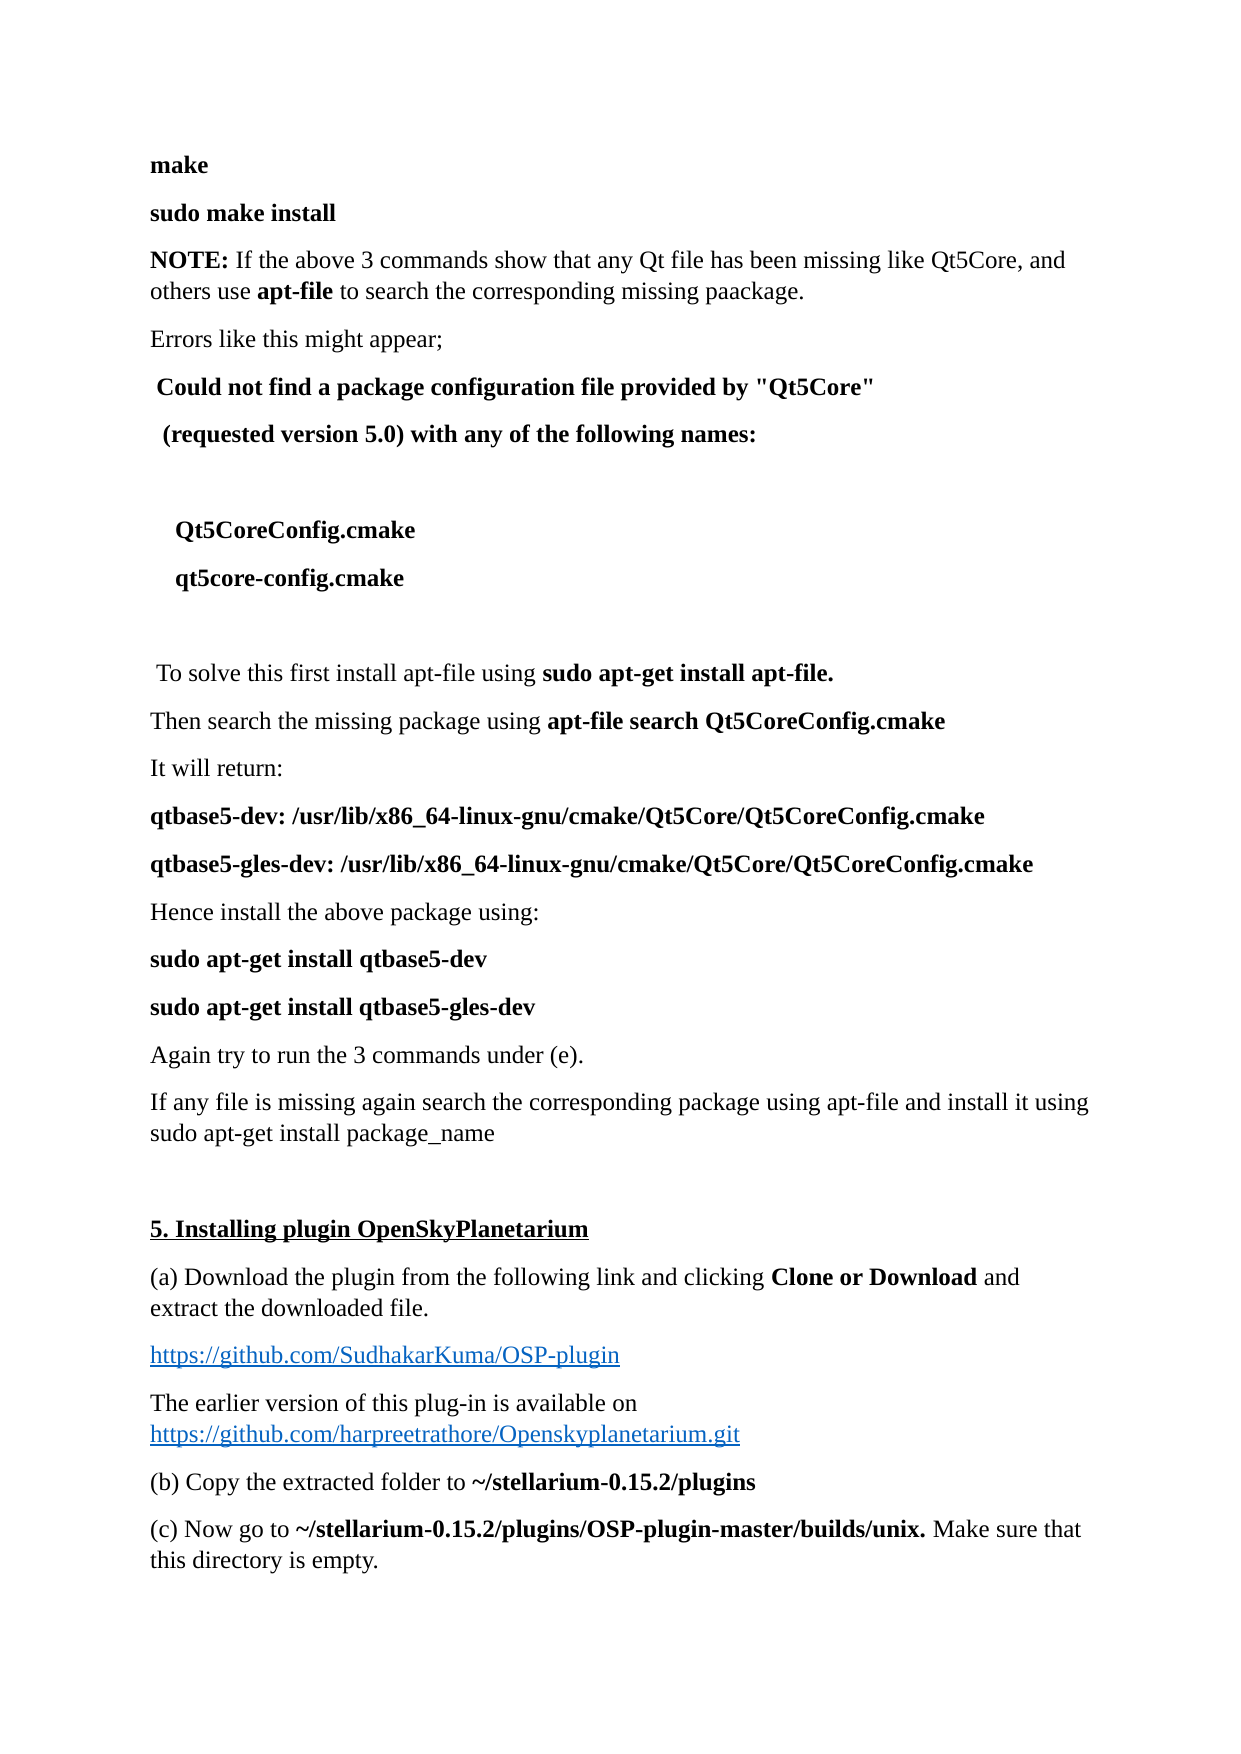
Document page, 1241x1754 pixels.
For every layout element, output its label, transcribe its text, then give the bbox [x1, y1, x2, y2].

text Qt5CoreConfig.cmake [150, 515, 1090, 544]
text If any file is missing again search the corresponding package using apt-file and install it using sudo apt-get install package_name [150, 1087, 1090, 1147]
text (c) Now go to ~/stellarium-0.15.2/plugins/OSP-plugin-master/builds/unix. Make sure that this directory is empty. [150, 1514, 1090, 1574]
text qtbase5-dev: /usr/lib/x86_64-linux-gnu/cmake/Qt5Core/Qt5CoreConfig.cmake [150, 801, 1090, 830]
text Hence install the above package using: [150, 897, 1090, 925]
text make [150, 150, 1090, 179]
text Again try to run the 3 commands under (e). [150, 1040, 1090, 1068]
text qt5core-config.cmake [150, 563, 1090, 591]
text qtbase5-gles-dev: /usr/lib/x86_64-linux-gnu/cmake/Qt5Core/Qt5CoreConfig.cmake [150, 849, 1090, 878]
text Errors like this might appear; [150, 324, 1090, 353]
text Could not find a package configuration file provided by "Qt5Core" [150, 372, 1090, 401]
text It will return: [150, 753, 1090, 782]
text (requested version 5.0) with any of the following names: [150, 419, 1090, 448]
text The earlier version of this plug-in is available on https://github.com/harpreetrathore/Openskyplanetarium.git [150, 1388, 1090, 1448]
text Then search the missing package using apt-file search Qt5CoreConfig.cmake [150, 706, 1090, 734]
text https://github.com/SudhakarKuma/OSP-plugin [150, 1340, 1090, 1369]
text sudo apt-get install qtbase5-gles-dev [150, 992, 1090, 1021]
text 5. Installing plugin OpenSkyPlanetarium [150, 1214, 1090, 1243]
text (b) Copy the extracted folder to ~/stellarium-0.15.2/plugins [150, 1467, 1090, 1496]
text NOTE: If the above 3 commands show that any Qt file has been missing like Qt5Core, and others use apt-file to search the corresponding missing paackage. [150, 245, 1090, 305]
text (a) Download the plugin from the following link and clicking Clone or Download and extract the downloaded file. [150, 1262, 1090, 1321]
text sudo make install [150, 198, 1090, 226]
text sudo apt-get install qtbase5-dev [150, 944, 1090, 973]
text To solve this first install apt-file using sudo apt-get install apt-file. [150, 658, 1090, 687]
